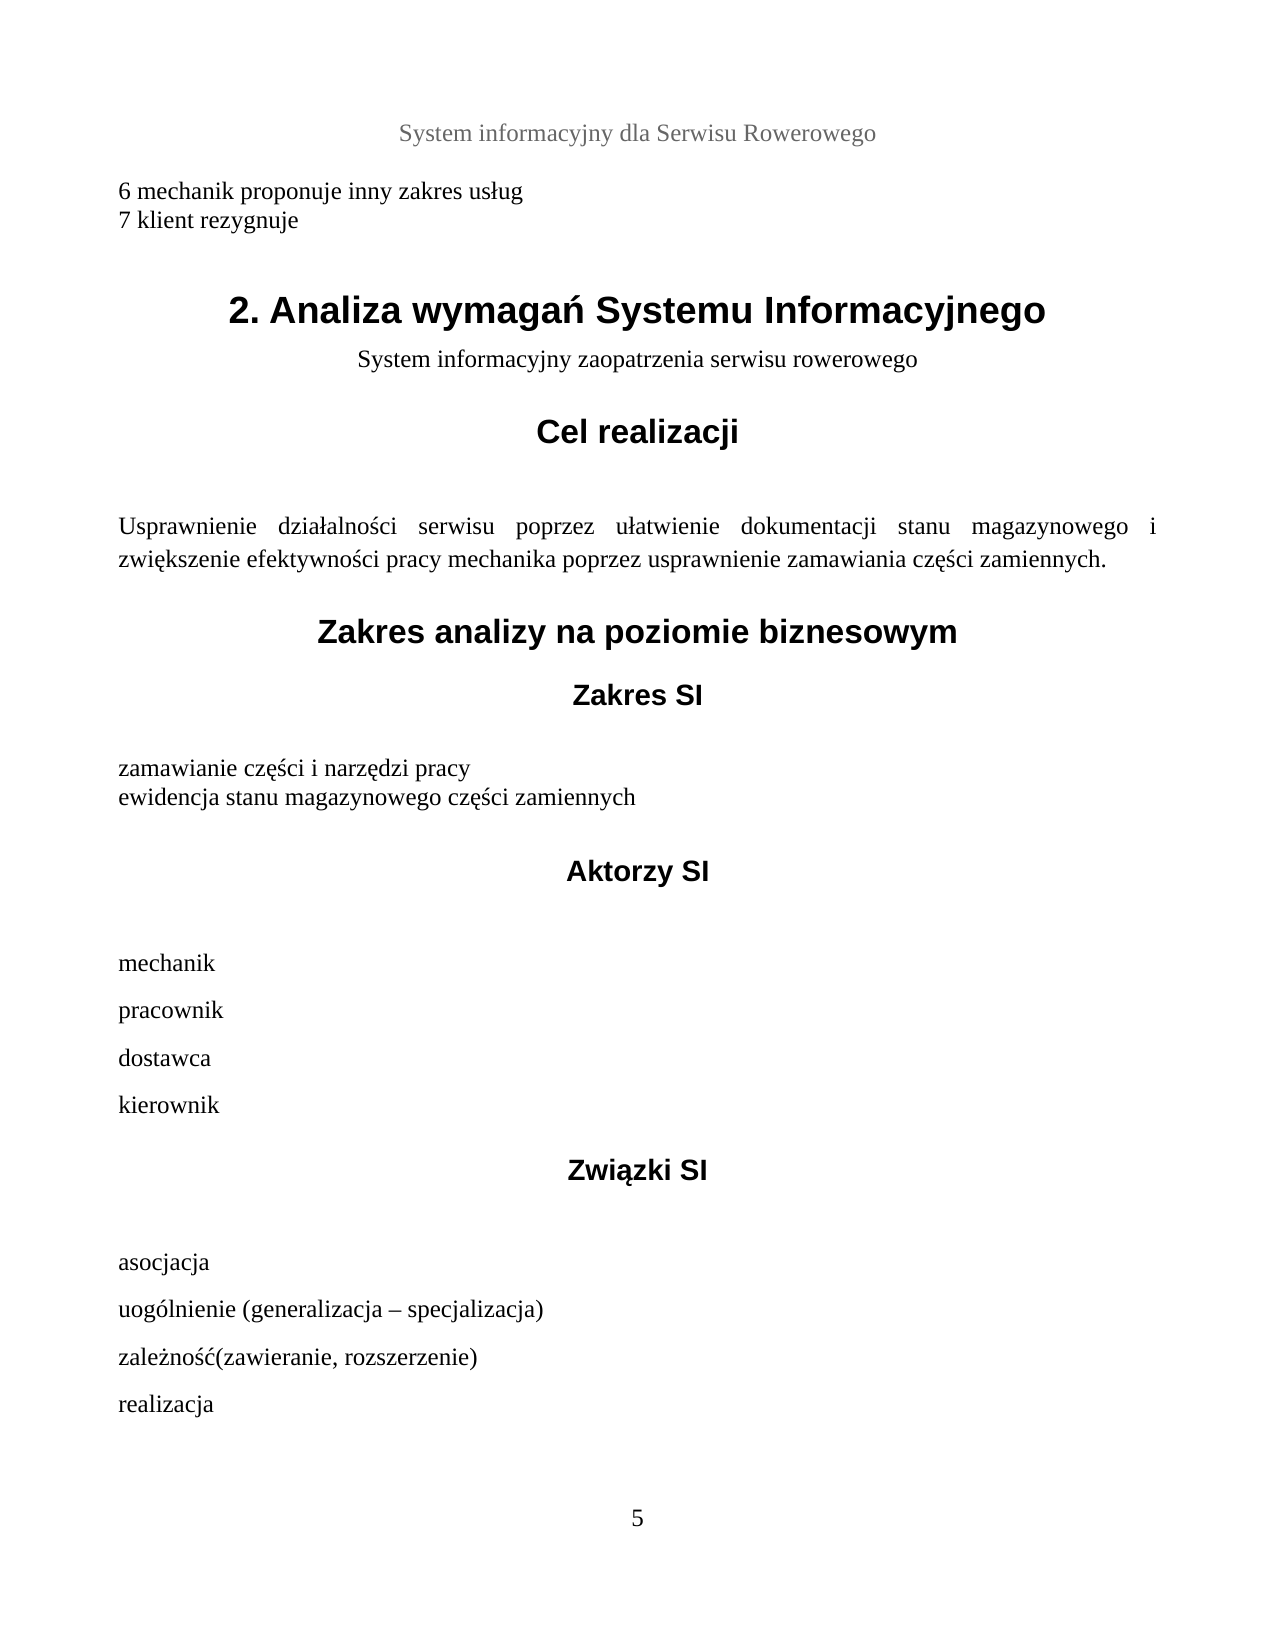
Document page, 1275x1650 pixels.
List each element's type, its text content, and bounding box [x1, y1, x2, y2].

text 7 klient rezygnuje [118, 205, 1157, 234]
text System informacyjny zaopatrzenia serwisu rowerowego [118, 344, 1157, 372]
subtitle Zakres analizy na poziomie biznesowym [118, 612, 1157, 651]
subtitle Cel realizacji [118, 412, 1157, 451]
text 6 mechanik proponuje inny zakres usług [118, 176, 1157, 205]
text Usprawnienie działalności serwisu poprzez ułatwienie dokumentacji stanu magazynowego i zwiększenie efektywności pracy mechanika poprzez usprawnienie zamawiania części zamiennych. [118, 511, 1157, 573]
text zależność(zawieranie, rozszerzenie) [118, 1342, 1157, 1371]
text mechanik [118, 948, 1157, 977]
text asocjacja [118, 1247, 1157, 1275]
text pracownik [118, 995, 1157, 1024]
subtitle Aktorzy SI [118, 854, 1157, 888]
text realizacja [118, 1389, 1157, 1418]
subtitle Zakres SI [118, 678, 1157, 712]
text ewidencja stanu magazynowego części zamiennych [118, 782, 1157, 811]
text kierownik [118, 1091, 1157, 1119]
subtitle 2. Analiza wymagań Systemu Informacyjnego [118, 288, 1157, 331]
text dostawca [118, 1043, 1157, 1072]
text uogólnienie (generalizacja – specjalizacja) [118, 1294, 1157, 1323]
subtitle Związki SI [118, 1153, 1157, 1187]
text zamawianie części i narzędzi pracy [118, 753, 1157, 782]
